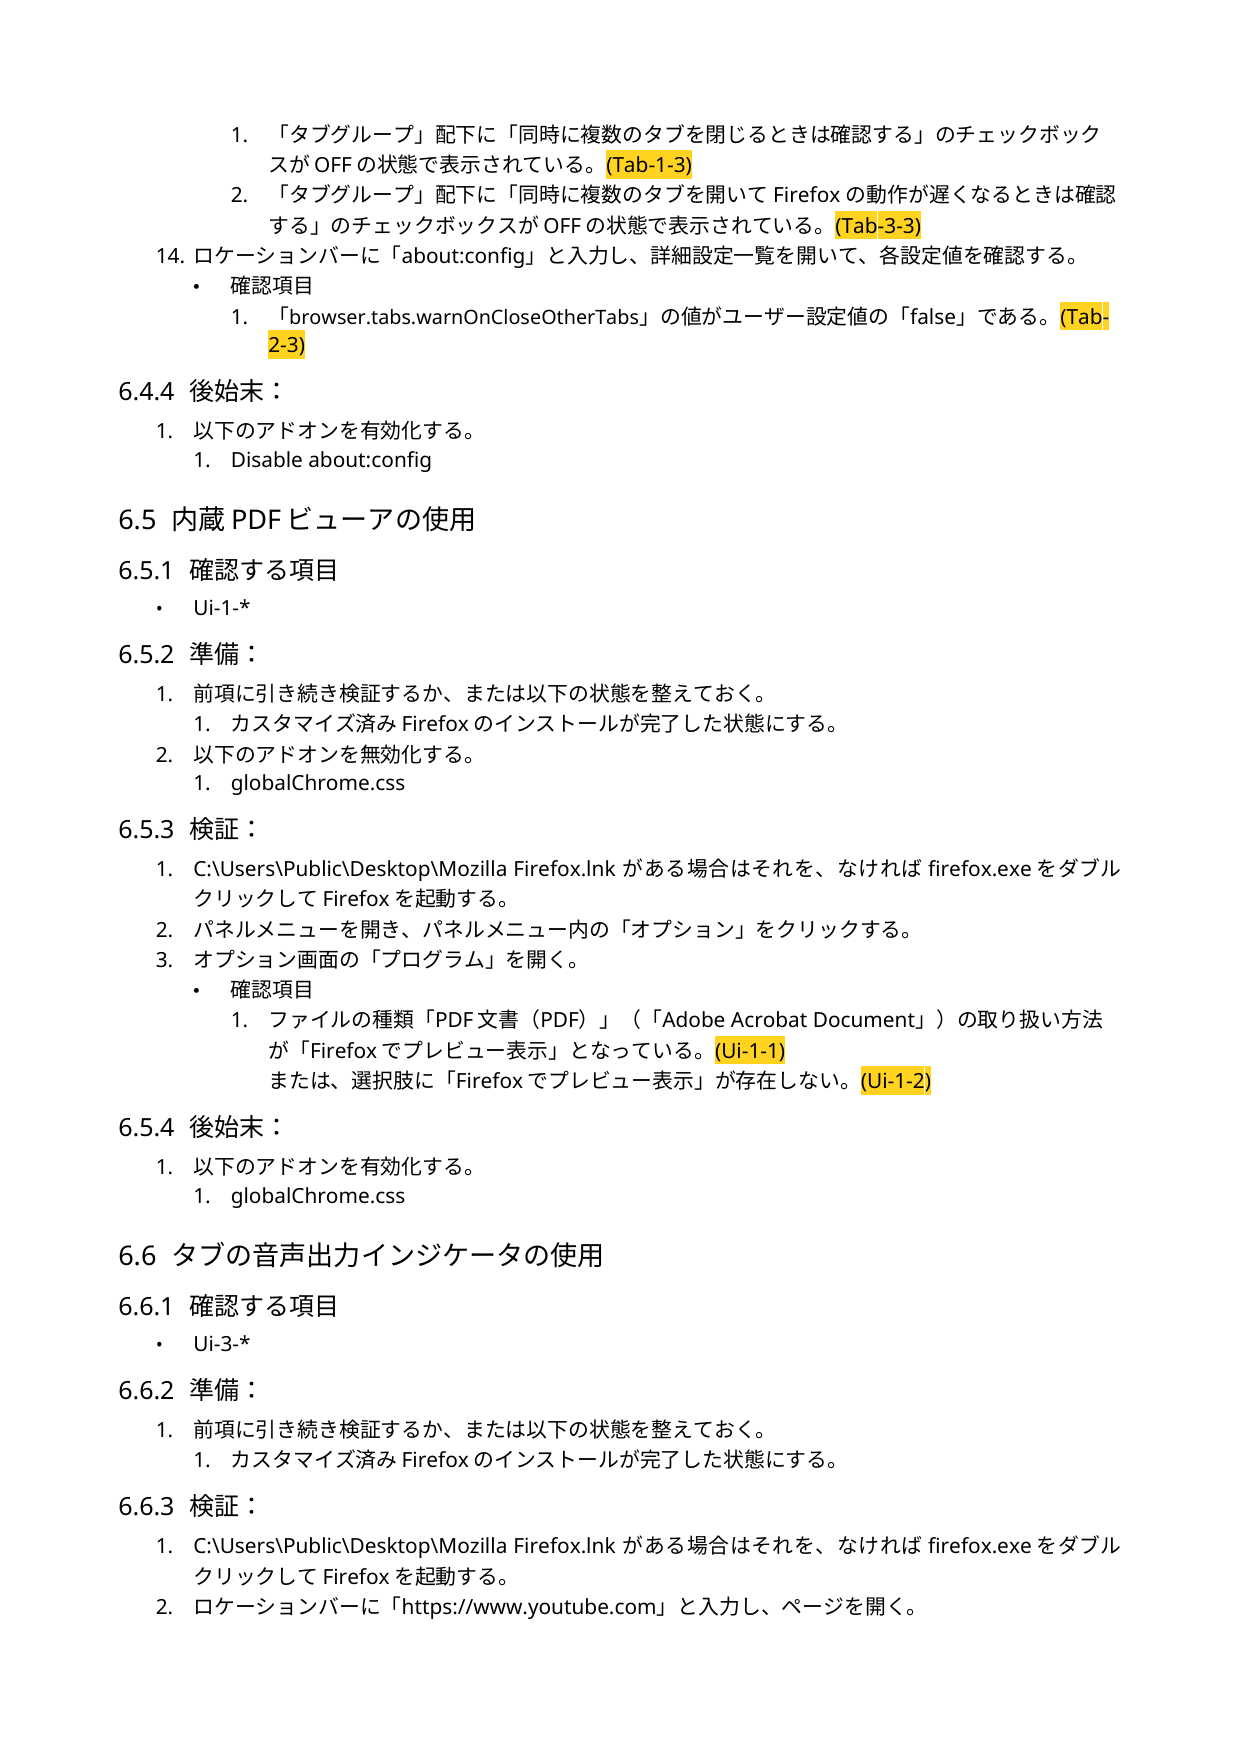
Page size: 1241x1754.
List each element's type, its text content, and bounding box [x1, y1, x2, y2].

list 以下のアドオンを無効化する。 [156, 738, 1122, 768]
list 前項に引き続き検証するか、または以下の状態を整えておく。 [156, 677, 1122, 707]
subtitle 検証： [118, 1487, 1122, 1523]
subtitle 準備： [118, 1371, 1122, 1407]
list 「タブグループ」配下に「同時に複数のタブを開いて Firefox の動作が遅くなるときは確認する」のチェックボックスがOFFの状態で表示されている。(Tab-3-3) [231, 179, 1122, 239]
list 確認項目 [193, 973, 1122, 1004]
list 以下のアドオンを有効化する。 [156, 414, 1122, 445]
list Ui-3-* [156, 1329, 1122, 1357]
subtitle 内蔵PDFビューアの使用 [118, 498, 1122, 537]
subtitle 後始末： [118, 372, 1122, 408]
subtitle タブの音声出力インジケータの使用 [118, 1234, 1122, 1273]
subtitle 確認する項目 [118, 550, 1122, 587]
subtitle 確認する項目 [118, 1286, 1122, 1323]
list ロケーションバーに「https://www.youtube.com」と入力し、ページを開く。 [156, 1590, 1122, 1621]
list 確認項目 [193, 270, 1122, 300]
list 「browser.tabs.warnOnCloseOtherTabs」の値がユーザー設定値の「false」である。(Tab-2-3) [231, 300, 1122, 359]
list パネルメニューを開き、パネルメニュー内の「オプション」をクリックする。 [156, 913, 1122, 943]
list globalChrome.css [193, 768, 1122, 797]
list 「タブグループ」配下に「同時に複数のタブを閉じるときは確認する」のチェックボックスがOFFの状態で表示されている。(Tab-1-3) [231, 118, 1122, 179]
subtitle 後始末： [118, 1108, 1122, 1144]
subtitle 検証： [118, 809, 1122, 846]
list Ui-1-* [156, 593, 1122, 621]
subtitle 準備： [118, 634, 1122, 671]
list ロケーションバーに「about:config」と入力し、詳細設定一覧を開いて、各設定値を確認する。 [156, 239, 1122, 270]
list globalChrome.css [193, 1181, 1122, 1209]
list Disable about:config [193, 445, 1122, 473]
list 以下のアドオンを有効化する。 [156, 1150, 1122, 1181]
list 前項に引き続き検証するか、または以下の状態を整えておく。 [156, 1413, 1122, 1443]
list オプション画面の「プログラム」を開く。 [156, 943, 1122, 973]
list C:\Users\Public\Desktop\Mozilla Firefox.lnk がある場合はそれを、なければfirefox.exeをダブルクリックしてFirefoxを起動する。 [156, 1529, 1122, 1590]
list カスタマイズ済みFirefoxのインストールが完了した状態にする。 [193, 707, 1122, 738]
list C:\Users\Public\Desktop\Mozilla Firefox.lnk がある場合はそれを、なければfirefox.exeをダブルクリックしてFirefoxを起動する。 [156, 852, 1122, 913]
list カスタマイズ済みFirefoxのインストールが完了した状態にする。 [193, 1443, 1122, 1474]
list ファイルの種類「PDF文書（PDF）」（「Adobe Acrobat Document」）の取り扱い方法が「Firefoxでプレビュー表示」となっている。(Ui-1-1) または、選択肢に「Firefoxでプレビュー表示」が存在しない。(Ui-1-2) [231, 1004, 1122, 1095]
